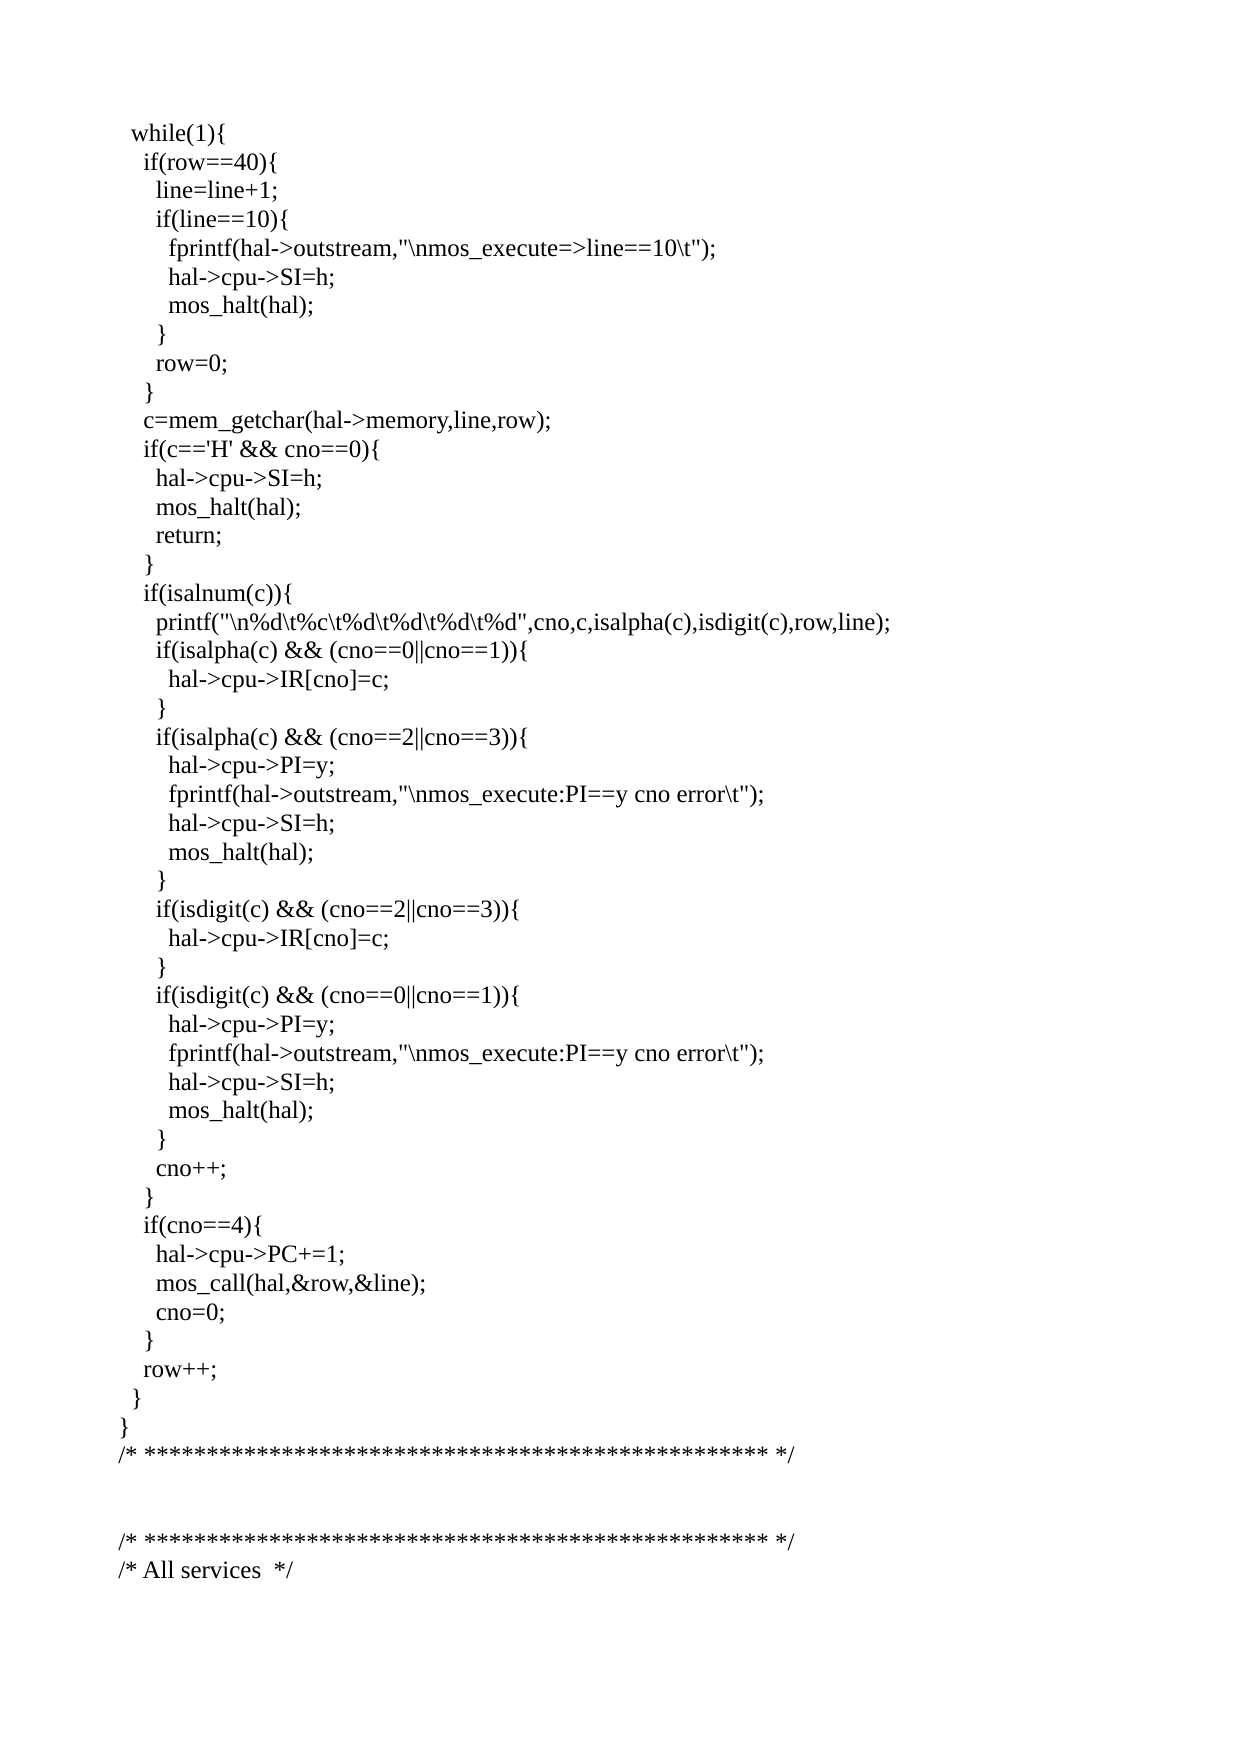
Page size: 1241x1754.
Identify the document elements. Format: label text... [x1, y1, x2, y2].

text hal->cpu->IR[cno]=c; [118, 923, 1122, 952]
text hal->cpu->SI=h; [118, 463, 1122, 492]
text fprintf(hal->outstream,"\nmos_execute:PI==y cno error\t"); [118, 779, 1122, 808]
text } [118, 319, 1122, 348]
text if(row==40){ [118, 147, 1122, 176]
text hal->cpu->SI=h; [118, 262, 1122, 291]
text row=0; [118, 348, 1122, 377]
text if(isalpha(c) && (cno==0||cno==1)){ [118, 636, 1122, 664]
text cno++; [118, 1153, 1122, 1182]
text fprintf(hal->outstream,"\nmos_execute=>line==10\t"); [118, 233, 1122, 262]
text hal->cpu->PC+=1; [118, 1239, 1122, 1268]
text } [118, 693, 1122, 722]
text fprintf(hal->outstream,"\nmos_execute:PI==y cno error\t"); [118, 1038, 1122, 1067]
text if(cno==4){ [118, 1211, 1122, 1239]
text c=mem_getchar(hal->memory,line,row); [118, 406, 1122, 434]
text mos_halt(hal); [118, 492, 1122, 521]
text } [118, 1412, 1122, 1441]
text } [118, 952, 1122, 981]
text } [118, 866, 1122, 894]
text line=line+1; [118, 176, 1122, 204]
text hal->cpu->SI=h; [118, 808, 1122, 837]
text } [118, 377, 1122, 406]
text mos_halt(hal); [118, 291, 1122, 319]
text } [118, 1124, 1122, 1153]
text if(c=='H' && cno==0){ [118, 434, 1122, 463]
text hal->cpu->PI=y; [118, 1009, 1122, 1038]
text mos_halt(hal); [118, 1096, 1122, 1124]
text mos_call(hal,&row,&line); [118, 1268, 1122, 1297]
text hal->cpu->SI=h; [118, 1067, 1122, 1096]
text if(isalnum(c)){ [118, 578, 1122, 607]
text hal->cpu->PI=y; [118, 751, 1122, 779]
text hal->cpu->IR[cno]=c; [118, 664, 1122, 693]
text row++; [118, 1354, 1122, 1383]
text /* All services */ [118, 1556, 1122, 1584]
text return; [118, 521, 1122, 549]
text printf("\n%d\t%c\t%d\t%d\t%d\t%d",cno,c,isalpha(c),isdigit(c),row,line); [118, 607, 1122, 636]
text } [118, 1326, 1122, 1354]
text /* ************************************************** */ [118, 1441, 1122, 1469]
text mos_halt(hal); [118, 837, 1122, 866]
text if(isdigit(c) && (cno==0||cno==1)){ [118, 981, 1122, 1009]
text } [118, 1383, 1122, 1412]
text } [118, 549, 1122, 578]
text /* ************************************************** */ [118, 1527, 1122, 1556]
text if(line==10){ [118, 204, 1122, 233]
text cno=0; [118, 1297, 1122, 1326]
text if(isalpha(c) && (cno==2||cno==3)){ [118, 722, 1122, 751]
text } [118, 1182, 1122, 1211]
text if(isdigit(c) && (cno==2||cno==3)){ [118, 894, 1122, 923]
text while(1){ [118, 118, 1122, 147]
